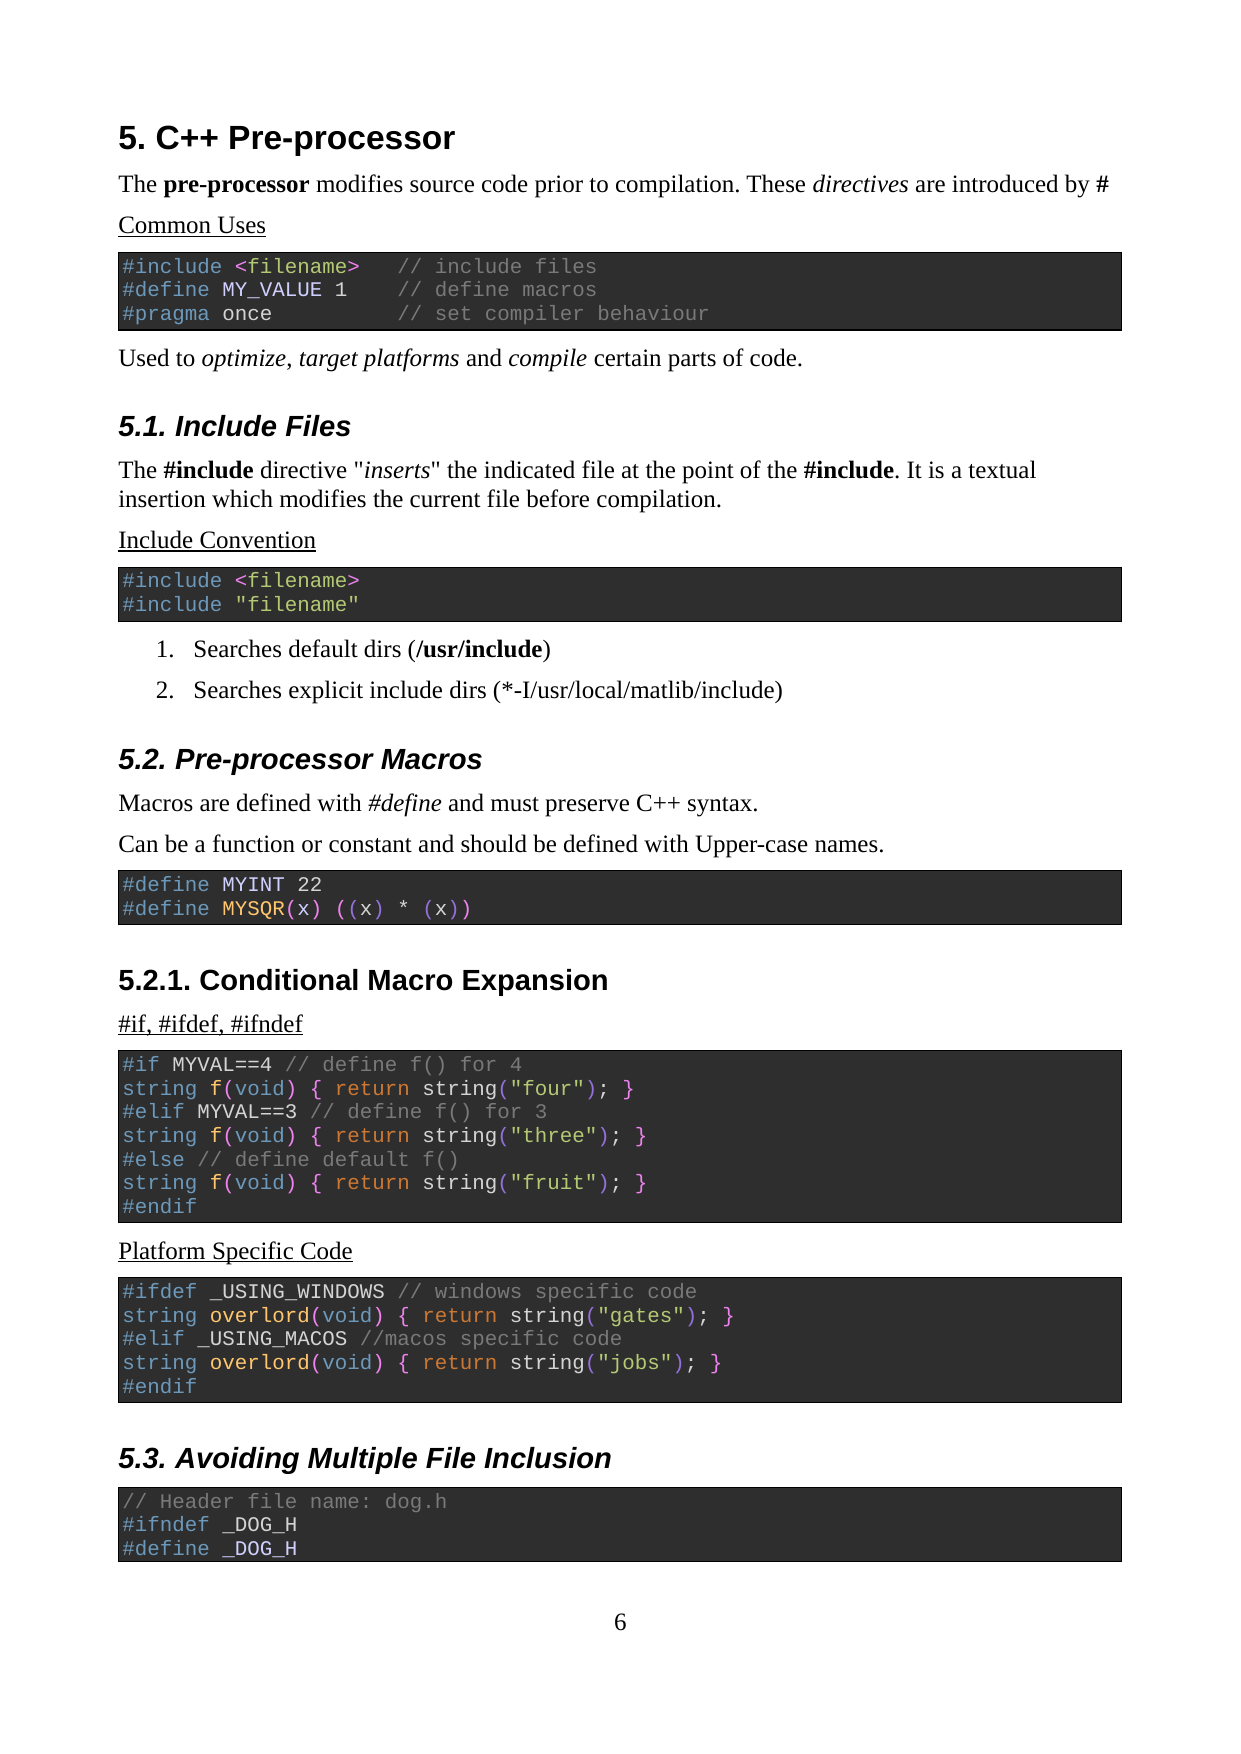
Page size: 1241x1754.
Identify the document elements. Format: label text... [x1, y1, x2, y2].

list Searches explicit include dirs (*-I/usr/local/matlib/include) [156, 675, 1122, 704]
text string overlord(void) { return string("gates"); } [119, 1301, 1121, 1324]
text The #include directive "inserts" the indicated file at the point of the #include. It is a textual insertion which modifies the current file before compilation. [118, 455, 1122, 513]
subtitle Conditional Macro Expansion [118, 963, 1122, 996]
text #include <filename> [119, 568, 1121, 590]
text #elif _USING_MACOS //macos specific code [119, 1324, 1121, 1348]
text #else // define default f() [119, 1145, 1121, 1168]
text #elif MYVAL==3 // define f() for 3 [119, 1097, 1121, 1121]
subtitle C++ Pre-processor [118, 118, 1122, 157]
text #define MYINT 22 [119, 871, 1121, 894]
text #endif [119, 1192, 1121, 1222]
text #if MYVAL==4 // define f() for 4 [119, 1051, 1121, 1074]
text #define _DOG_H [119, 1534, 1121, 1561]
subtitle Include Files [118, 409, 1122, 443]
text The pre-processor modifies source code prior to compilation. These directives are introduced by # [118, 169, 1122, 198]
list Searches default dirs (/usr/include) [156, 634, 1122, 663]
text #ifndef _DOG_H [119, 1510, 1121, 1534]
text Can be a function or constant and should be defined with Upper-case names. [118, 829, 1122, 858]
text #include <filename> // include files [119, 253, 1121, 275]
text Common Uses [118, 211, 1122, 239]
text #if, #ifdef, #ifndef [118, 1009, 1122, 1038]
text Used to optimize, target platforms and compile certain parts of code. [118, 343, 1122, 372]
text Include Convention [118, 525, 1122, 554]
text // Header file name: dog.h [119, 1488, 1121, 1510]
text Platform Specific Code [118, 1236, 1122, 1265]
subtitle Avoiding Multiple File Inclusion [118, 1441, 1122, 1474]
text string f(void) { return string("three"); } [119, 1121, 1121, 1145]
text string f(void) { return string("four"); } [119, 1074, 1121, 1097]
text #pragma once // set compiler behaviour [119, 299, 1121, 329]
text #define MY_VALUE 1 // define macros [119, 275, 1121, 299]
text #ifdef _USING_WINDOWS // windows specific code [119, 1278, 1121, 1301]
text Macros are defined with #define and must preserve C++ syntax. [118, 788, 1122, 816]
text #include "filename" [119, 590, 1121, 621]
text #endif [119, 1372, 1121, 1402]
text string overlord(void) { return string("jobs"); } [119, 1348, 1121, 1372]
text #define MYSQR(x) ((x) * (x)) [119, 894, 1121, 924]
subtitle Pre-processor Macros [118, 742, 1122, 775]
text string f(void) { return string("fruit"); } [119, 1168, 1121, 1192]
